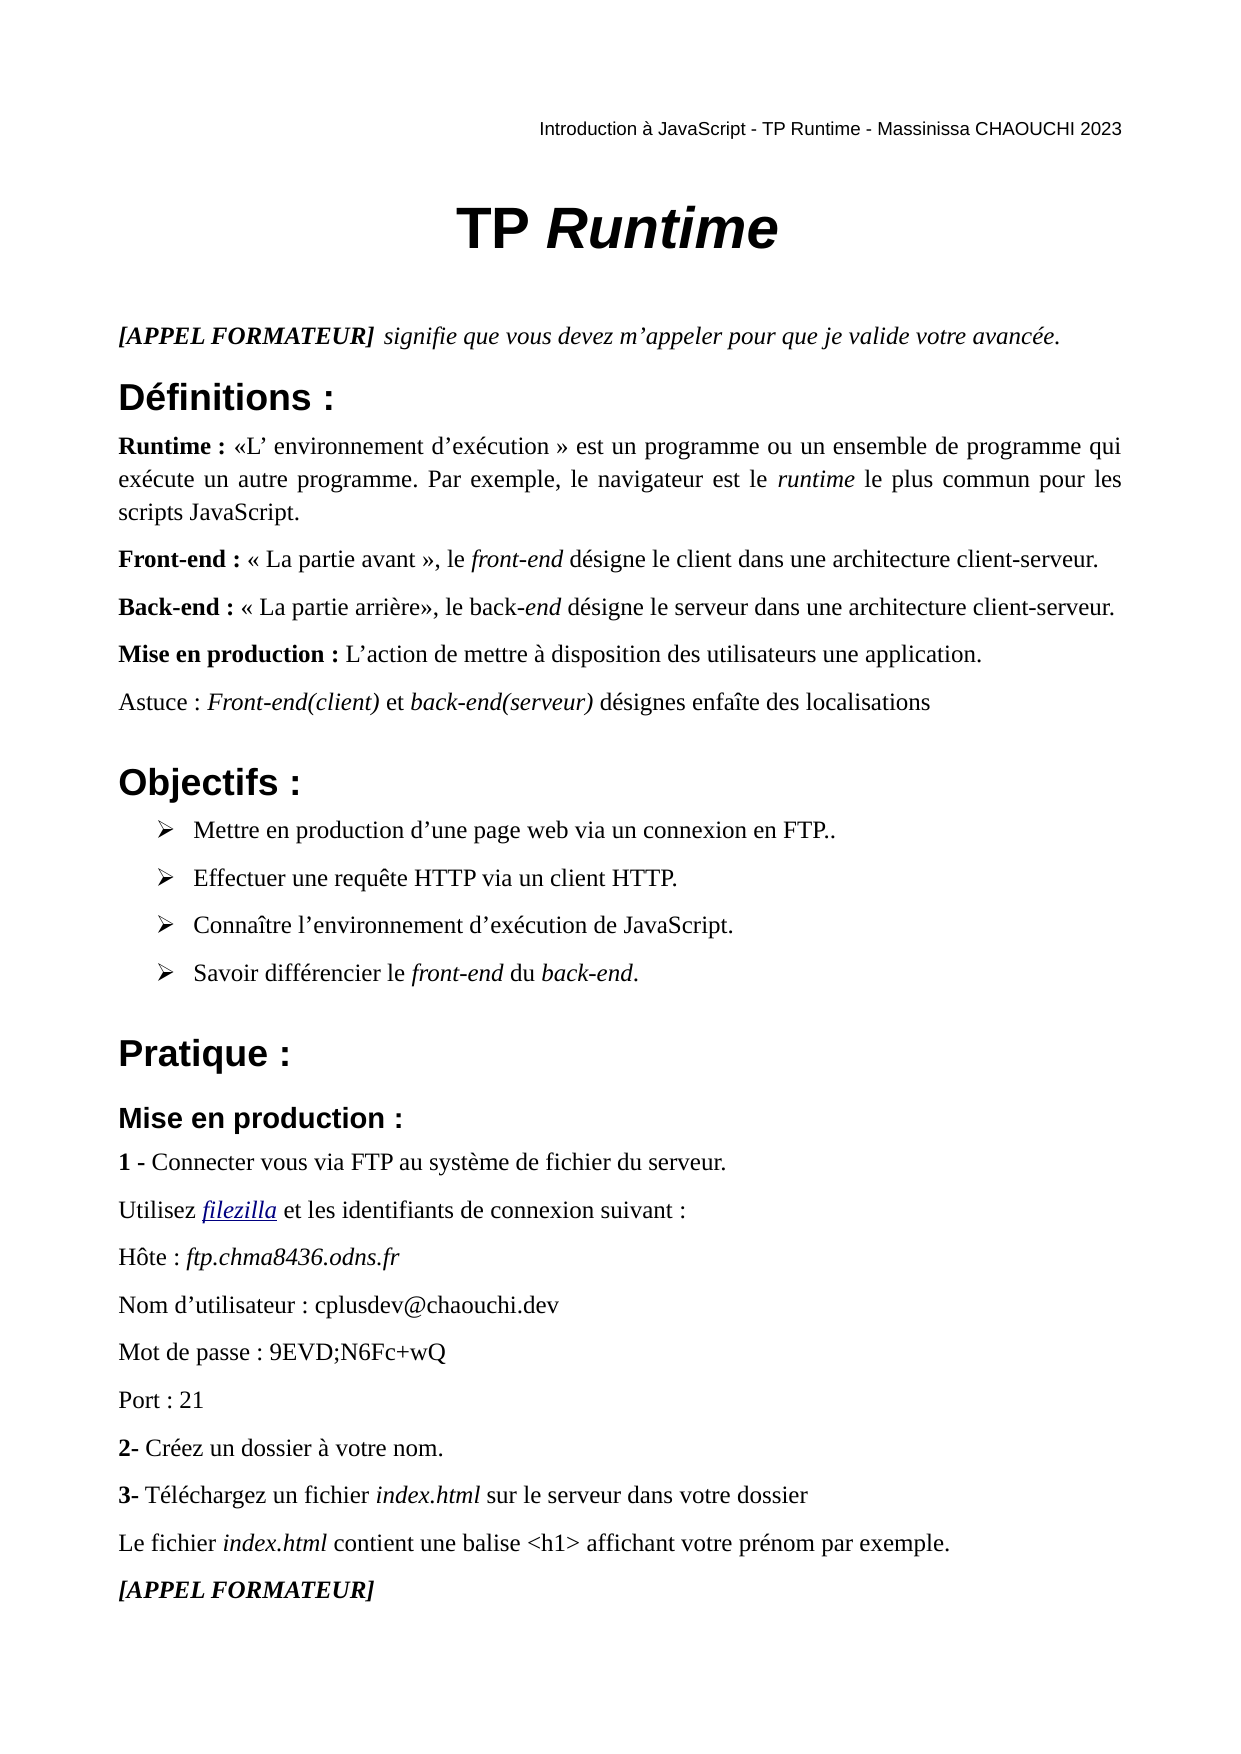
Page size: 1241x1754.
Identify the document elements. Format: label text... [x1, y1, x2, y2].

text 3- Téléchargez un fichier index.html sur le serveur dans votre dossier [118, 1480, 1122, 1509]
text Astuce : Front-end(client) et back-end(serveur) désignes enfaîte des localisations [118, 687, 1122, 716]
text Runtime : «L’ environnement d’exécution » est un programme ou un ensemble de programme qui exécute un autre programme. Par exemple, le navigateur est le runtime le plus commun pour les scripts JavaScript. [118, 431, 1122, 526]
subtitle Objectifs : [118, 760, 1122, 803]
text Utilisez filezilla et les identifiants de connexion suivant : [118, 1195, 1122, 1223]
list Savoir différencier le front-end du back-end. [156, 958, 1122, 987]
text 1 - Connecter vous via FTP au système de fichier du serveur. [118, 1147, 1122, 1176]
text Front-end : « La partie avant », le front-end désigne le client dans une architecture client-serveur. [118, 544, 1122, 573]
title TP Runtime [118, 194, 1122, 261]
text [APPEL FORMATEUR] signifie que vous devez m’appeler pour que je valide votre avancée. [118, 321, 1122, 350]
list Connaître l’environnement d’exécution de JavaScript. [156, 911, 1122, 939]
text Mise en production : L’action de mettre à disposition des utilisateurs une application. [118, 639, 1122, 668]
text Nom d’utilisateur : cplusdev@chaouchi.dev [118, 1290, 1122, 1319]
subtitle Mise en production : [118, 1101, 1122, 1134]
subtitle Pratique : [118, 1031, 1122, 1074]
text Port : 21 [118, 1385, 1122, 1414]
text [APPEL FORMATEUR] [118, 1576, 1122, 1604]
text Hôte : ftp.chma8436.odns.fr [118, 1242, 1122, 1271]
subtitle Définitions : [118, 375, 1122, 418]
text 2- Créez un dossier à votre nom. [118, 1433, 1122, 1461]
text Back-end : « La partie arrière», le back-end désigne le serveur dans une architecture client-serveur. [118, 592, 1122, 621]
text Mot de passe : 9EVD;N6Fc+wQ [118, 1337, 1122, 1366]
list Effectuer une requête HTTP via un client HTTP. [156, 863, 1122, 892]
list Mettre en production d’une page web via un connexion en FTP.. [156, 815, 1122, 844]
text Le fichier index.html contient une balise <h1> affichant votre prénom par exemple. [118, 1528, 1122, 1557]
